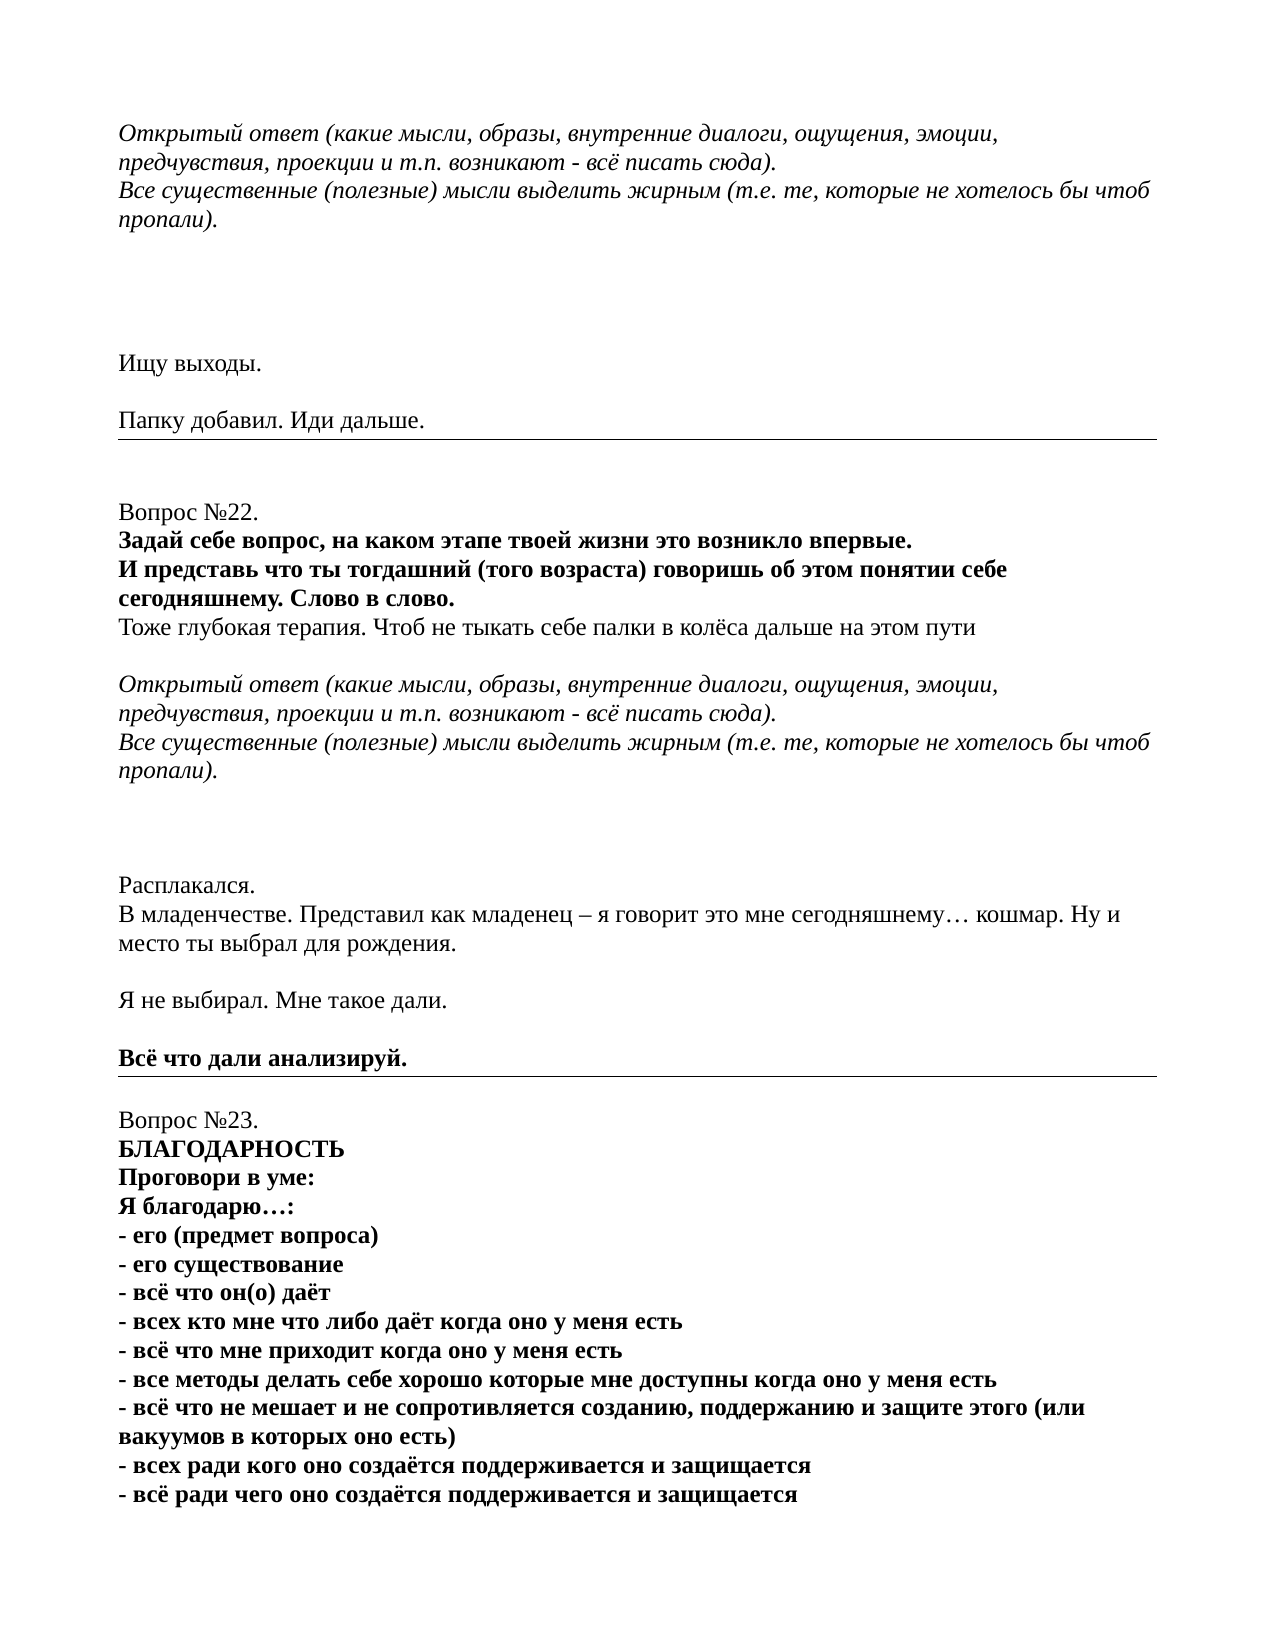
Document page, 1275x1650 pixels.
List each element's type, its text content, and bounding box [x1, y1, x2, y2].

text Открытый ответ (какие мысли, образы, внутренние диалоги, ощущения, эмоции, предчувствия, проекции и т.п. возникают - всё писать сюда). [118, 669, 1157, 727]
text - всё что мне приходит когда оно у меня есть [118, 1335, 1157, 1364]
text Все существенные (полезные) мысли выделить жирным (т.е. те, которые не хотелось бы чтоб пропали). [118, 176, 1157, 233]
text Папку добавил. Иди дальше. [118, 406, 1157, 439]
text - всё ради чего оно создаётся поддерживается и защищается [118, 1479, 1157, 1507]
text Открытый ответ (какие мысли, образы, внутренние диалоги, ощущения, эмоции, предчувствия, проекции и т.п. возникают - всё писать сюда). [118, 118, 1157, 176]
text Задай себе вопрос, на каком этапе твоей жизни это возникло впервые. [118, 525, 1157, 554]
text И представь что ты тогдашний (того возраста) говоришь об этом понятии себе сегодняшнему. Слово в слово. [118, 554, 1157, 612]
text - его существование [118, 1249, 1157, 1277]
text Ищу выходы. [118, 348, 1157, 377]
text - всех кто мне что либо даёт когда оно у меня есть [118, 1306, 1157, 1335]
text Тоже глубокая терапия. Чтоб не тыкать себе палки в колёса дальше на этом пути [118, 612, 1157, 640]
text - всё что он(о) даёт [118, 1277, 1157, 1306]
text Все существенные (полезные) мысли выделить жирным (т.е. те, которые не хотелось бы чтоб пропали). [118, 727, 1157, 784]
text Я не выбирал. Мне такое дали. [118, 985, 1157, 1014]
text - всё что не мешает и не сопротивляется созданию, поддержанию и защите этого (или вакуумов в которых оно есть) [118, 1392, 1157, 1450]
text В младенчестве. Представил как младенец – я говорит это мне сегодняшнему… кошмар. Ну и место ты выбрал для рождения. [118, 899, 1157, 957]
text Я благодарю…: [118, 1191, 1157, 1220]
text БЛАГОДАРНОСТЬ [118, 1134, 1157, 1162]
text - его (предмет вопроса) [118, 1220, 1157, 1249]
text - всех ради кого оно создаётся поддерживается и защищается [118, 1450, 1157, 1479]
text Расплакался. [118, 870, 1157, 899]
text - все методы делать себе хорошо которые мне доступны когда оно у меня есть [118, 1364, 1157, 1392]
text Вопрос №23. [118, 1105, 1157, 1134]
text Вопрос №22. [118, 497, 1157, 525]
text Всё что дали анализируй. [118, 1043, 1157, 1076]
text Проговори в уме: [118, 1162, 1157, 1191]
